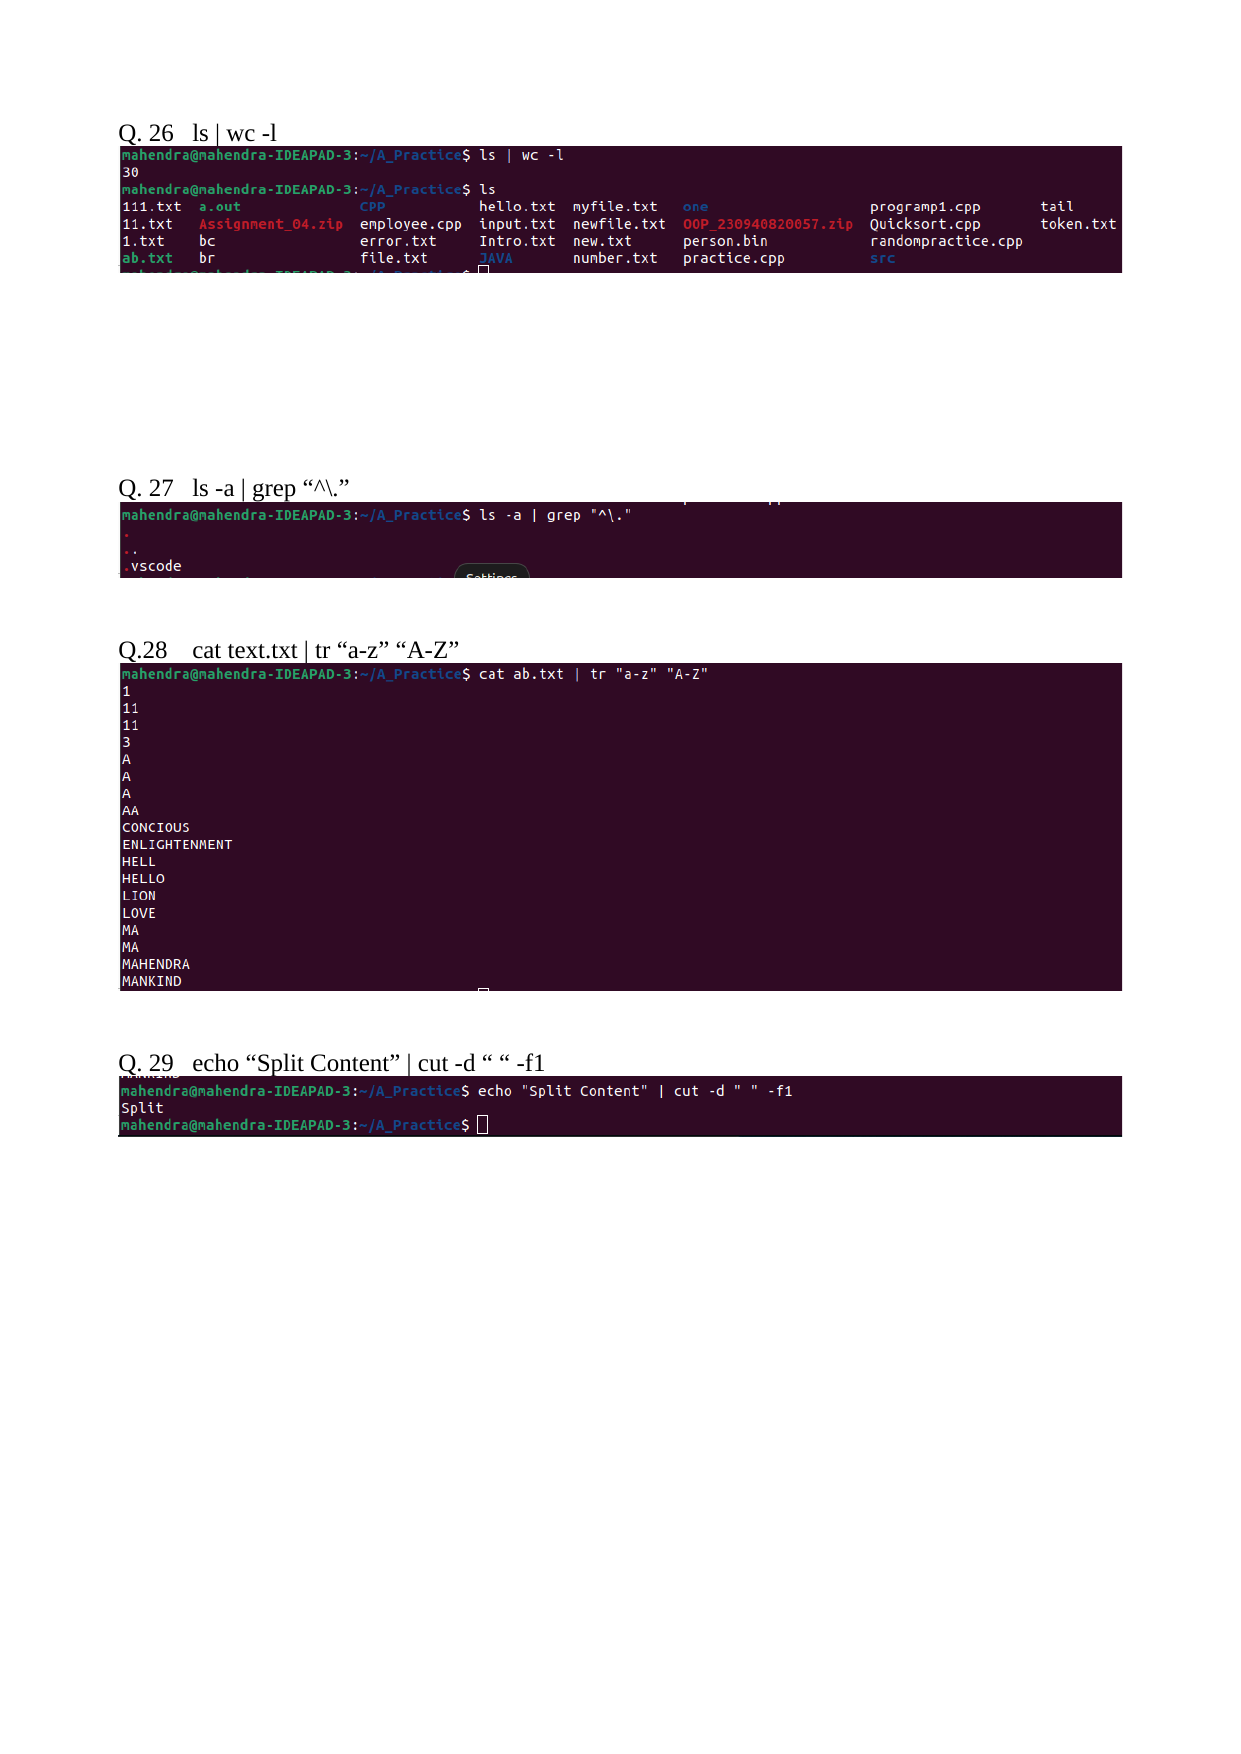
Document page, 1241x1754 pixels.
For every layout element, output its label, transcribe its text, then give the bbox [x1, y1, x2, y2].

text Q. 27 ls -a | grep “^\.” [118, 473, 1122, 502]
text Q. 26 ls | wc -l [118, 118, 1122, 146]
picture [118, 502, 1123, 578]
picture [118, 1076, 1123, 1137]
text Q. 29 echo “Split Content” | cut -d “ “ -f1 [118, 1048, 1122, 1076]
picture [118, 663, 1123, 991]
text Q.28 cat text.txt | tr “a-z” “A-Z” [118, 635, 1122, 663]
picture [118, 146, 1123, 273]
